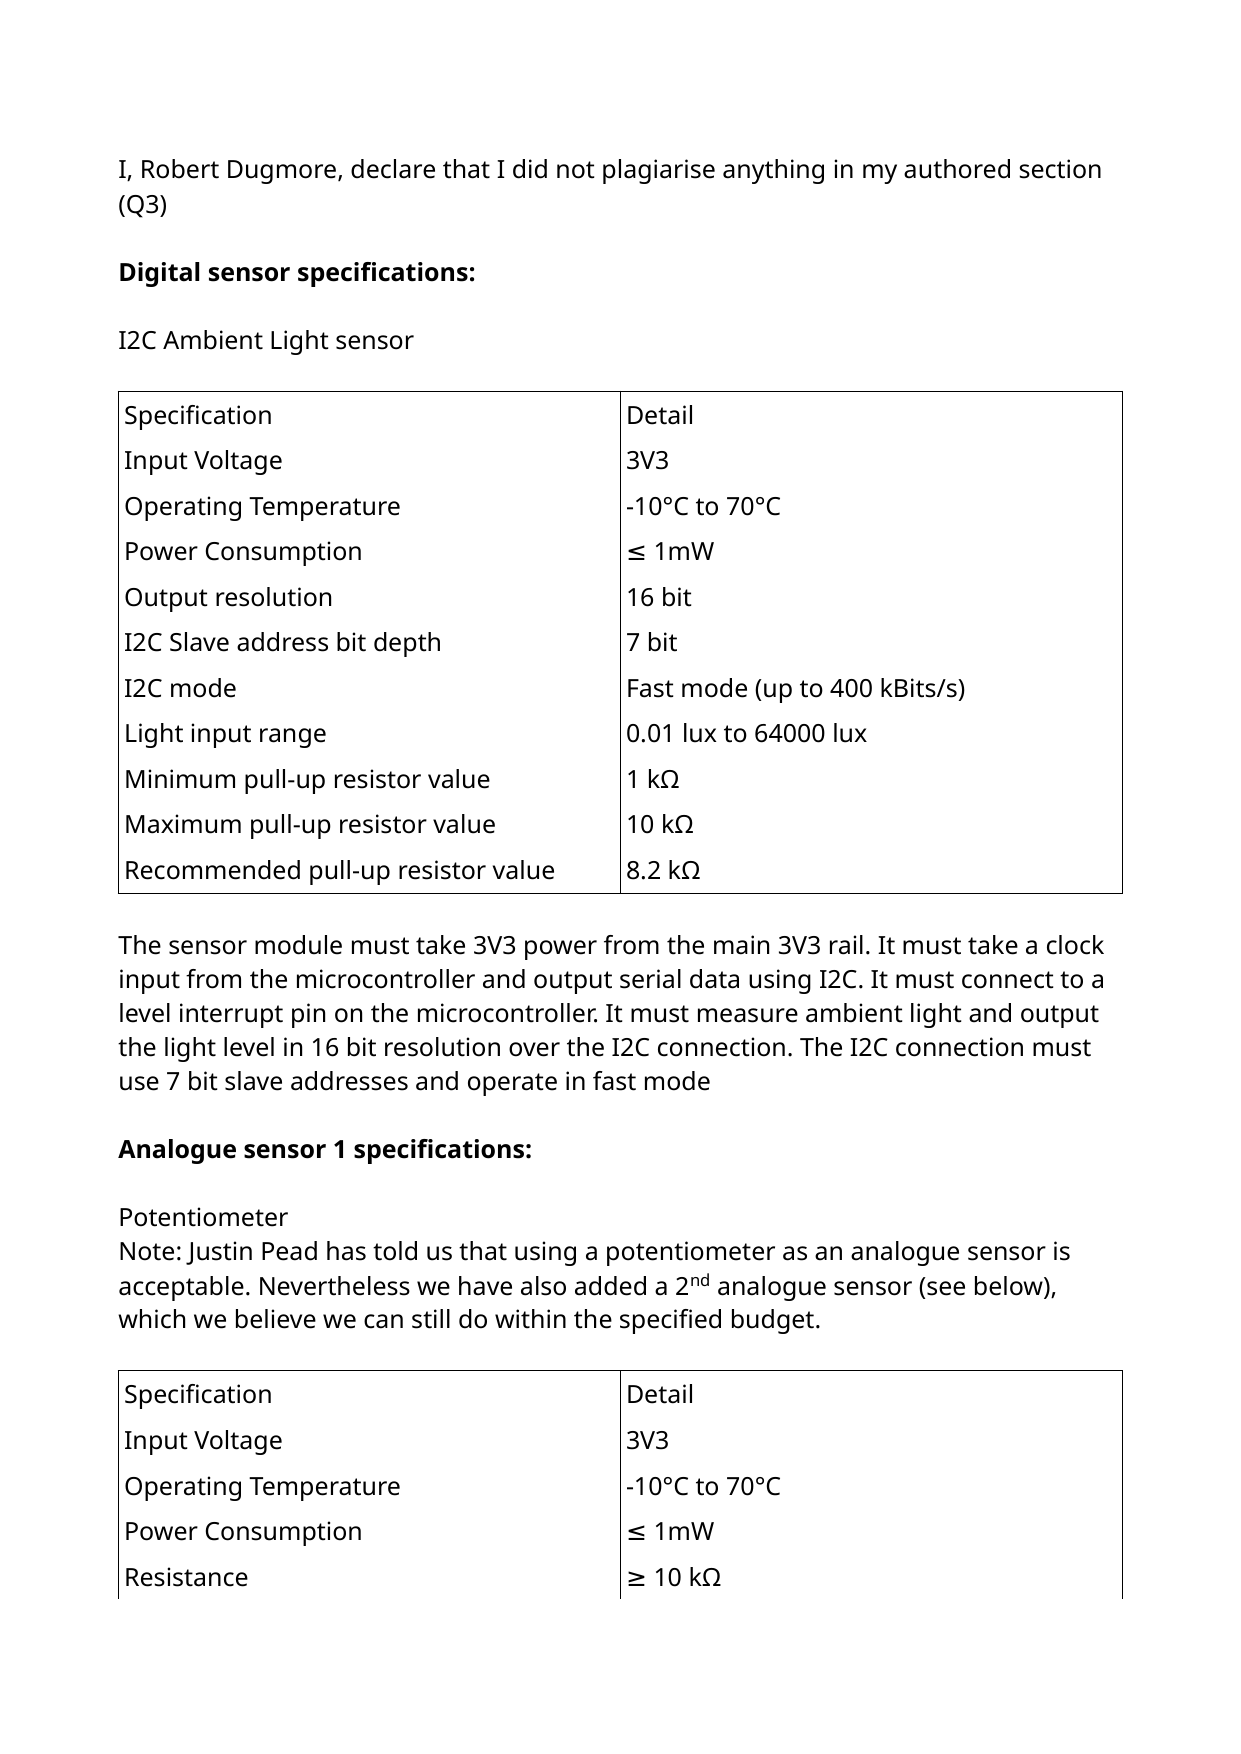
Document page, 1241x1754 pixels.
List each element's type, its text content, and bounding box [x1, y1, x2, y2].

table_cell ≤ 1mW [621, 1508, 1122, 1553]
table_cell I2C Slave address bit depth [119, 619, 620, 665]
table_cell 16 bit [621, 574, 1122, 619]
table_header Specification [119, 1371, 620, 1417]
text The sensor module must take 3V3 power from the main 3V3 rail. It must take a clock input from the microcontroller and output serial data using I2C. It must connect to a level interrupt pin on the microcontroller. It must measure ambient light and output the light level in 16 bit resolution over the I2C connection. The I2C connection must use 7 bit slave addresses and operate in fast mode [118, 927, 1122, 1098]
table_cell 7 bit [621, 619, 1122, 665]
table_cell Input Voltage [119, 437, 620, 483]
table_cell 3V3 [621, 437, 1122, 483]
table_cell Power Consumption [119, 528, 620, 574]
table_cell -10°C to 70°C [621, 483, 1122, 528]
table_cell Fast mode (up to 400 kBits/s) [621, 665, 1122, 710]
table_header Specification [119, 392, 620, 437]
table_cell Maximum pull-up resistor value [119, 801, 620, 847]
table_cell Input Voltage [119, 1417, 620, 1462]
table_cell ≥ 10 kΩ [621, 1554, 1122, 1599]
table_cell ≤ 1mW [621, 528, 1122, 574]
table_cell Resistance [119, 1554, 620, 1599]
text I2C Ambient Light sensor [118, 322, 1122, 357]
table_cell Recommended pull-up resistor value [119, 847, 620, 892]
table_header Detail [621, 1371, 1122, 1417]
table_cell 0.01 lux to 64000 lux [621, 710, 1122, 756]
text I, Robert Dugmore, declare that I did not plagiarise anything in my authored section (Q3) [118, 152, 1122, 220]
table_cell Light input range [119, 710, 620, 756]
text Digital sensor specifications: [118, 254, 1122, 288]
table_cell -10°C to 70°C [621, 1463, 1122, 1508]
text Potentiometer [118, 1200, 1122, 1234]
table_cell 3V3 [621, 1417, 1122, 1462]
table_cell Minimum pull-up resistor value [119, 756, 620, 801]
table_cell I2C mode [119, 665, 620, 710]
text Analogue sensor 1 specifications: [118, 1132, 1122, 1166]
text Note: Justin Pead has told us that using a potentiometer as an analogue sensor is acceptable. Nevertheless we have also added a 2nd analogue sensor (see below), which we believe we can still do within the specified budget. [118, 1234, 1122, 1336]
table_cell Power Consumption [119, 1508, 620, 1553]
table_cell Output resolution [119, 574, 620, 619]
table_header Detail [621, 392, 1122, 437]
table_cell 1 kΩ [621, 756, 1122, 801]
table_cell 10 kΩ [621, 801, 1122, 847]
table_cell Operating Temperature [119, 483, 620, 528]
table_cell Operating Temperature [119, 1463, 620, 1508]
table_cell 8.2 kΩ [621, 847, 1122, 892]
